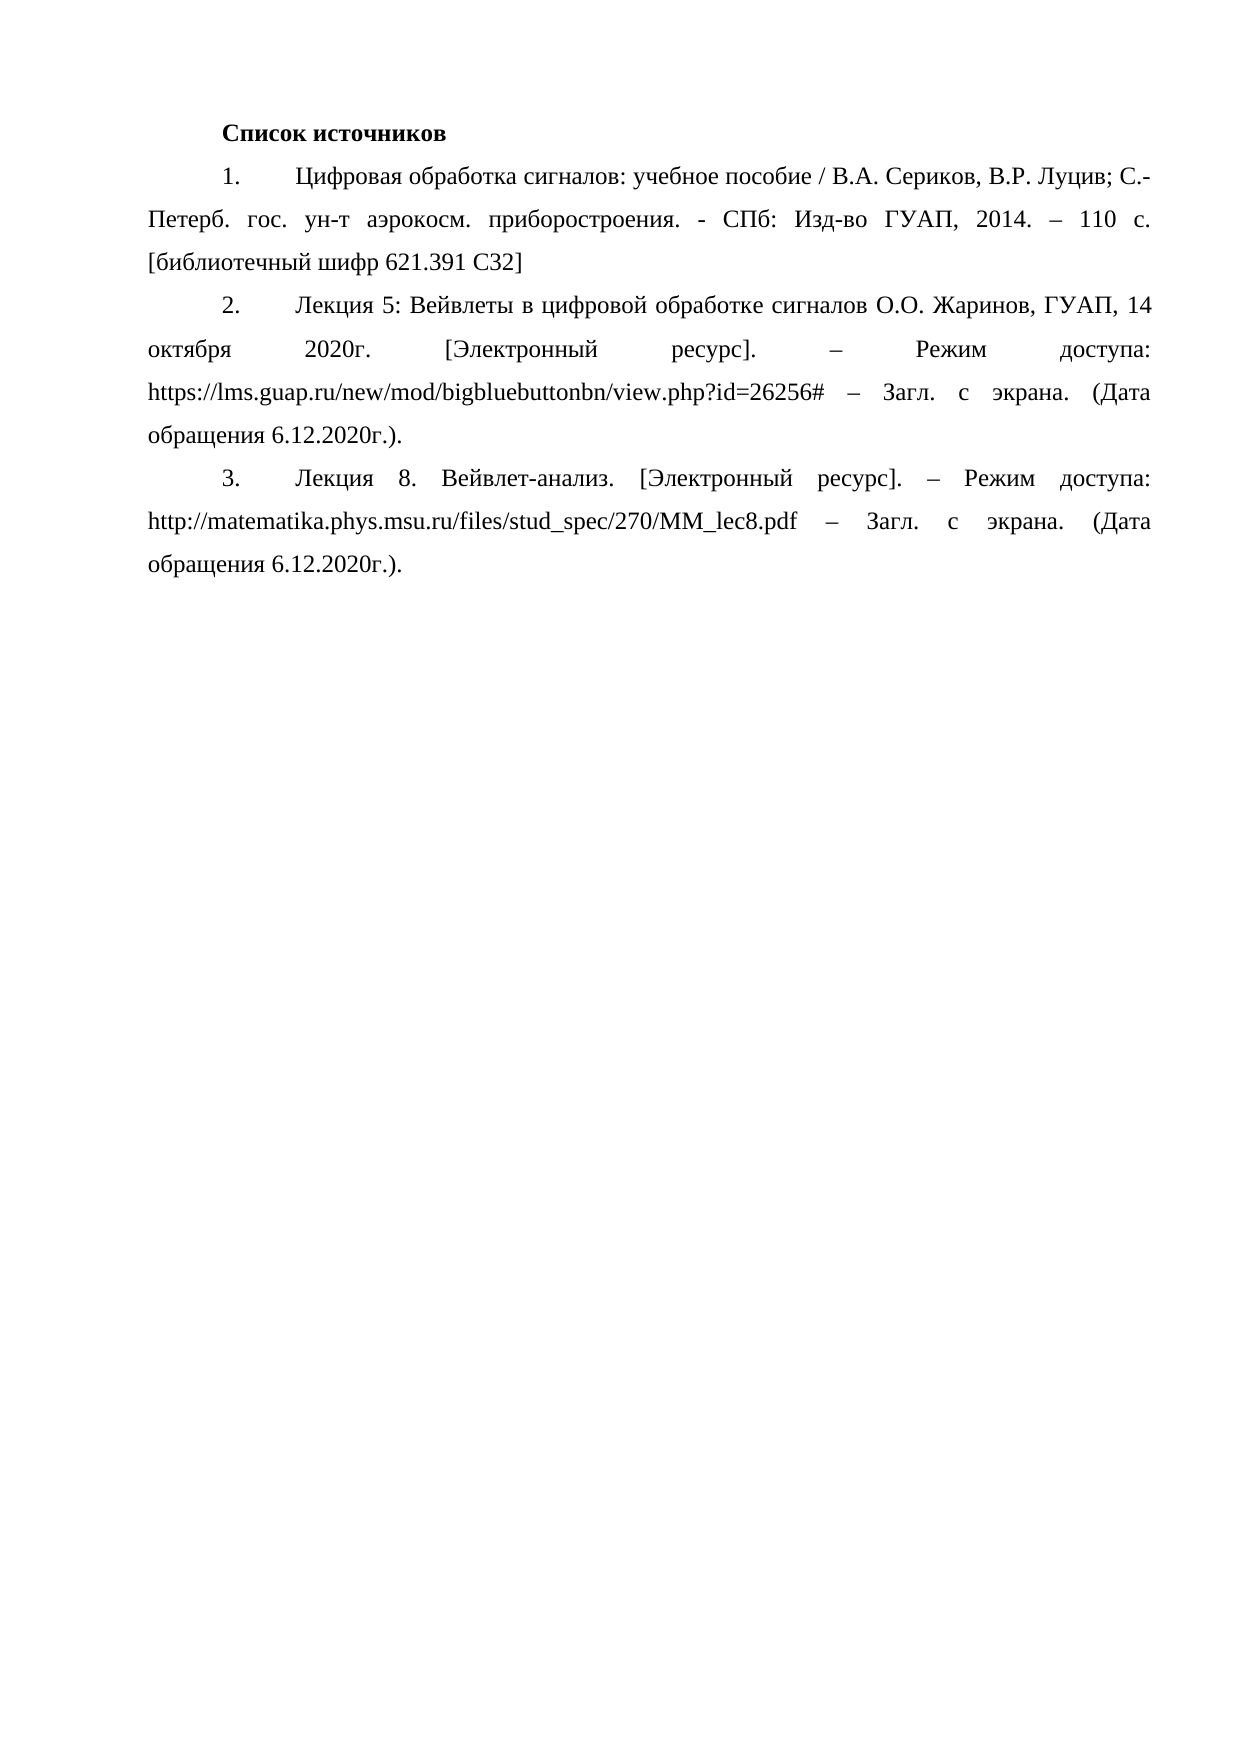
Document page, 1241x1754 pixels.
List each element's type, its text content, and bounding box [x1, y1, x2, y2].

list Цифровая обработка сигналов: учебное пособие / В.А. Сериков, В.Р. Луцив; С.-Петерб. гос. ун-т аэрокосм. приборостроения. - СПб: Изд-во ГУАП, 2014. – 110 с. [библиотечный шифр 621.391 C32] [148, 161, 1152, 276]
list Лекция 5: Вейвлеты в цифровой обработке сигналов О.О. Жаринов, ГУАП, 14 октября 2020г. [Электронный ресурс]. – Режим доступа: https://lms.guap.ru/new/mod/bigbluebuttonbn/view.php?id=26256# – Загл. с экрана. (Дата обращения 6.12.2020г.). [148, 291, 1152, 449]
text Список источников [148, 118, 1152, 147]
list Лекция 8. Вейвлет-анализ. [Электронный ресурс]. – Режим доступа: http://matematika.phys.msu.ru/files/stud_spec/270/MM_lec8.pdf – Загл. с экрана. (Дата обращения 6.12.2020г.). [148, 463, 1152, 578]
